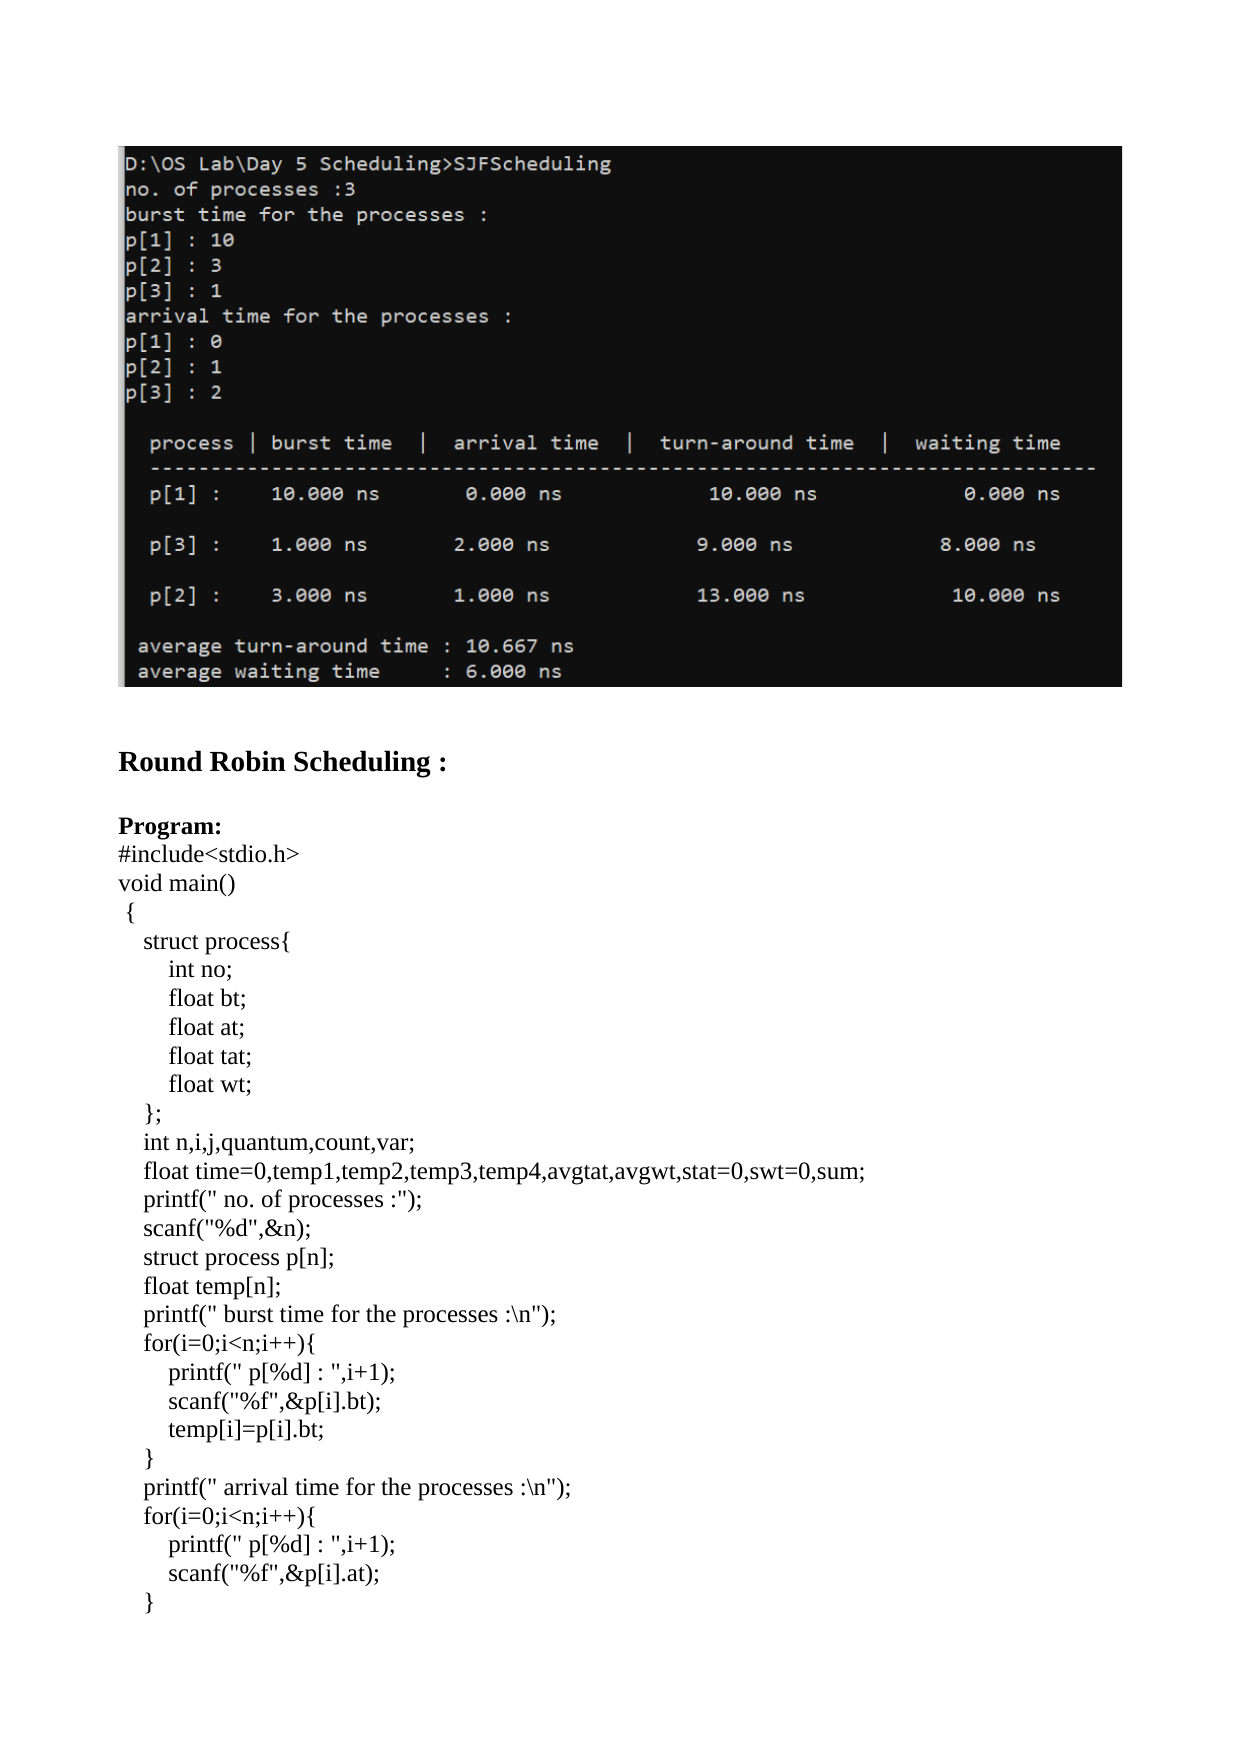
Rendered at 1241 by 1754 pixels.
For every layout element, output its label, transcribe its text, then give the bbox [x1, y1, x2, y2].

text Program: [118, 811, 1122, 839]
text #include<stdio.h> void main() { struct process{ int no; float bt; float at; float tat; float wt; }; int n,i,j,quantum,count,var; float time=0,temp1,temp2,temp3,temp4,avgtat,avgwt,stat=0,swt=0,sum; printf(" no. of processes :"); scanf("%d",&n); struct process p[n]; float temp[n]; printf(" burst time for the processes :\n"); for(i=0;i<n;i++){ printf(" p[%d] : ",i+1); scanf("%f",&p[i].bt); temp[i]=p[i].bt; } printf(" arrival time for the processes :\n"); for(i=0;i<n;i++){ printf(" p[%d] : ",i+1); scanf("%f",&p[i].at); } [118, 839, 1122, 1616]
text Round Robin Scheduling : [118, 744, 1122, 777]
picture [118, 146, 1123, 687]
